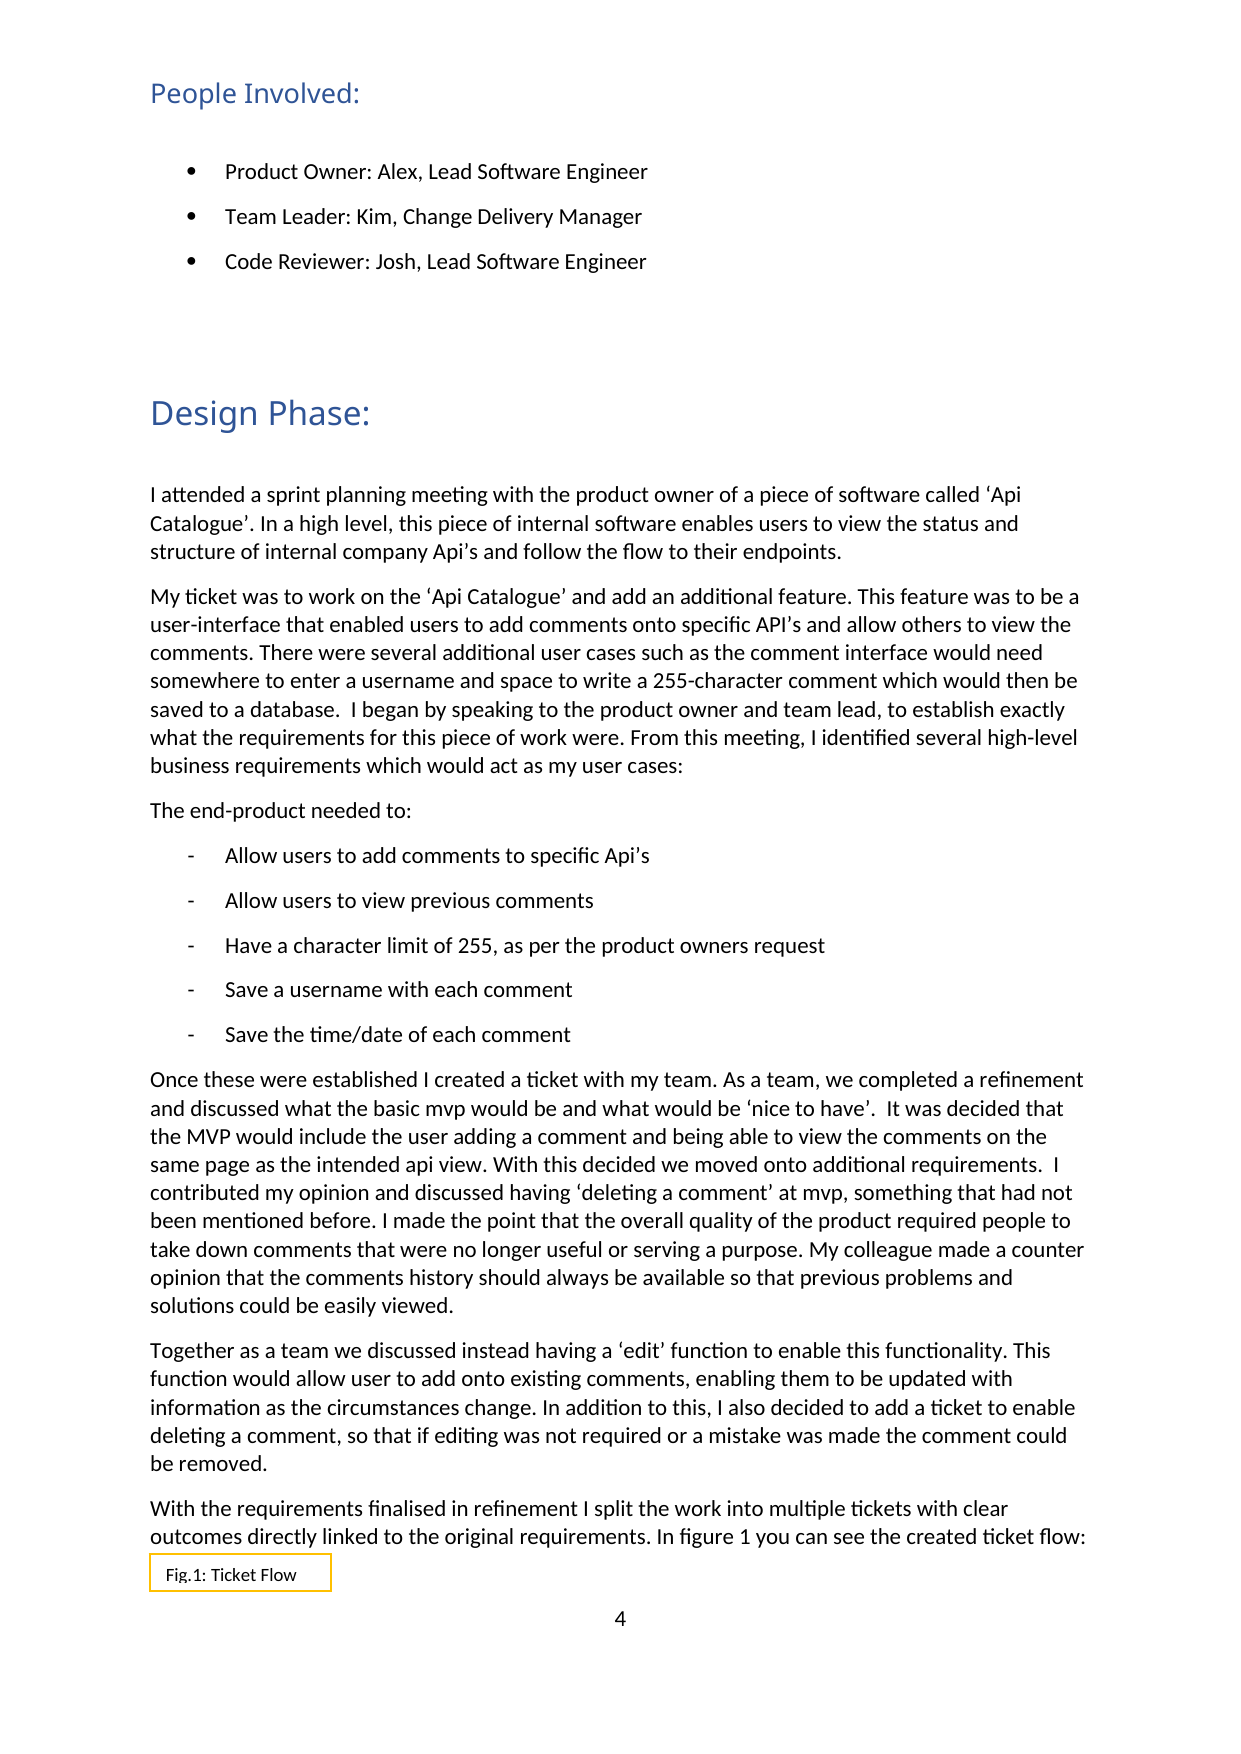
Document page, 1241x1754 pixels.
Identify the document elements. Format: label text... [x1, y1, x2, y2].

subtitle Design Phase: [150, 390, 1090, 435]
text The end-product needed to: [150, 796, 1090, 824]
text My ticket was to work on the ‘Api Catalogue’ and add an additional feature. This feature was to be a user-interface that enabled users to add comments onto specific API’s and allow others to view the comments. There were several additional user cases such as the comment interface would need somewhere to enter a username and space to write a 255-character comment which would then be saved to a database. I began by speaking to the product owner and team lead, to establish exactly what the requirements for this piece of work were. From this meeting, I identified several high-level business requirements which would act as my user cases: [150, 582, 1090, 779]
list Code Reviewer: Josh, Lead Software Engineer [187, 247, 1090, 275]
text I attended a sprint planning meeting with the product owner of a piece of software called ‘Api Catalogue’. In a high level, this piece of internal software enables users to view the status and structure of internal company Api’s and follow the flow to their endpoints. [150, 480, 1090, 565]
text Fig.1: Ticket Flow [166, 1563, 315, 1583]
list Product Owner: Alex, Lead Software Engineer [187, 157, 1090, 185]
text Once these were established I created a ticket with my team. As a team, we completed a refinement and discussed what the basic mvp would be and what would be ‘nice to have’. It was decided that the MVP would include the user adding a comment and being able to view the comments on the same page as the intended api view. With this decided we moved onto additional requirements. I contributed my opinion and discussed having ‘deleting a comment’ at mvp, something that had not been mentioned before. I made the point that the overall quality of the product required people to take down comments that were no longer useful or serving a purpose. My colleague made a counter opinion that the comments history should always be available so that previous problems and solutions could be easily viewed. [150, 1065, 1090, 1319]
list Save the time/date of each comment [187, 1021, 1090, 1048]
text Together as a team we discussed instead having a ‘edit’ function to enable this functionality. This function would allow user to add onto existing comments, enabling them to be updated with information as the circumstances change. In addition to this, I also decided to add a ticket to enable deleting a comment, so that if editing was not required or a mistake was made the comment could be removed. [150, 1336, 1090, 1477]
subtitle People Involved: [150, 75, 1090, 112]
list Save a username with each comment [187, 976, 1090, 1004]
list Team Leader: Kim, Change Delivery Manager [187, 202, 1090, 230]
list Have a character limit of 255, as per the product owners request [187, 931, 1090, 959]
list Allow users to view previous comments [187, 886, 1090, 914]
text [151, 1555, 330, 1590]
text With the requirements finalised in refinement I split the work into multiple tickets with clear outcomes directly linked to the original requirements. In figure 1 you can see the created ticket flow: [150, 1494, 1090, 1550]
list Allow users to add comments to specific Api’s [187, 841, 1090, 869]
